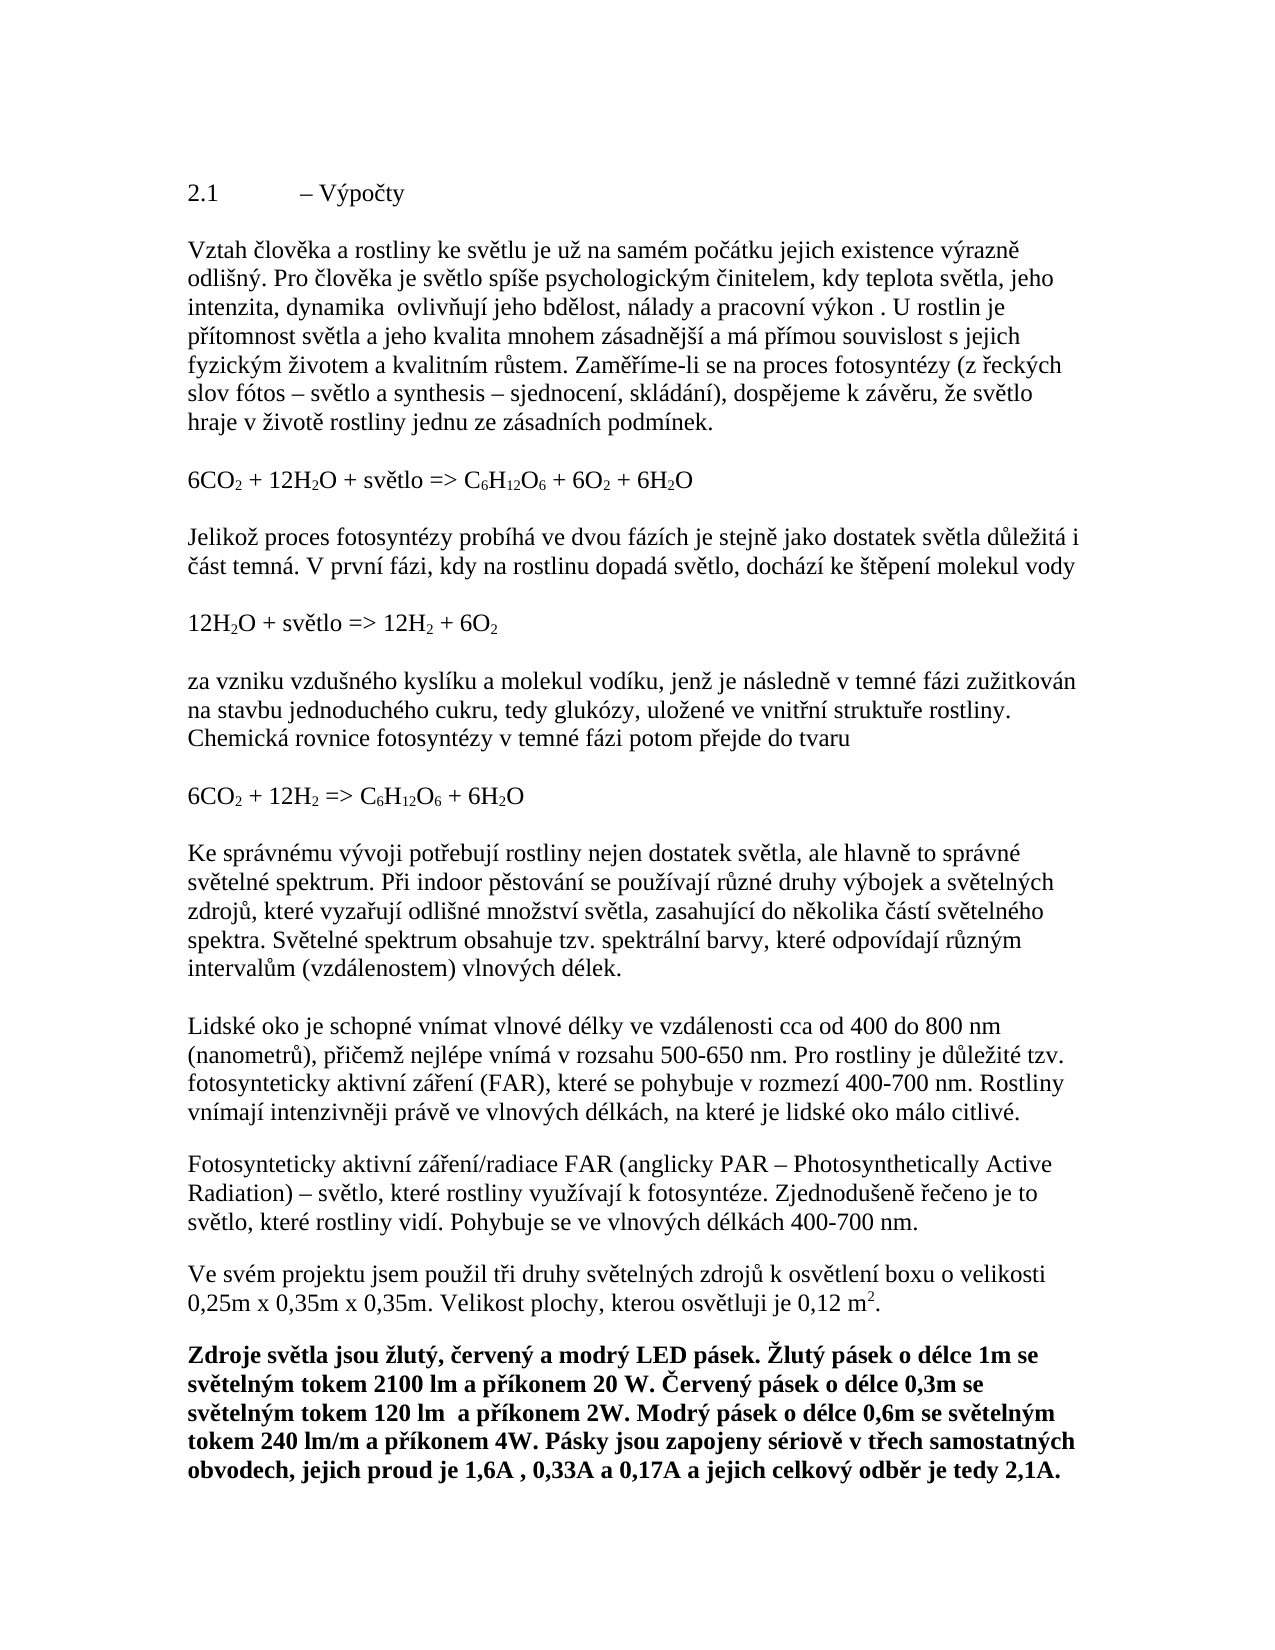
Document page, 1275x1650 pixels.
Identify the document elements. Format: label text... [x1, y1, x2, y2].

text Fotosynteticky aktivní záření/radiace FAR (anglicky PAR – Photosynthetically Active Radiation) – světlo, které rostliny využívají k fotosyntéze. Zjednodušeně řečeno je to světlo, které rostliny vidí. Pohybuje se ve vlnových délkách 400-700 nm. [187, 1149, 1087, 1236]
text 12H2O + světlo => 12H2 + 6O2 [187, 608, 1087, 637]
text Vztah člověka a rostliny ke světlu je už na samém počátku jejich existence výrazně odlišný. Pro člověka je světlo spíše psychologickým činitelem, kdy teplota světla, jeho intenzita, dynamika ovlivňují jeho bdělost, nálady a pracovní výkon . U rostlin je přítomnost světla a jeho kvalita mnohem zásadnější a má přímou souvislost s jejich fyzickým životem a kvalitním růstem. Zaměříme-li se na proces fotosyntézy (z řeckých slov fótos – světlo a synthesis – sjednocení, skládání), dospějeme k závěru, že světlo hraje v životě rostliny jednu ze zásadních podmínek. [187, 235, 1087, 436]
text Ke správnému vývoji potřebují rostliny nejen dostatek světla, ale hlavně to správné světelné spektrum. Při indoor pěstování se používají různé druhy výbojek a světelných zdrojů, které vyzařují odlišné množství světla, zasahující do několika částí světelného spektra. Světelné spektrum obsahuje tzv. spektrální barvy, které odpovídají různým intervalům (vzdálenostem) vlnových délek. [187, 838, 1087, 982]
text Jelikož proces fotosyntézy probíhá ve dvou fázích je stejně jako dostatek světla důležitá i část temná. V první fázi, kdy na rostlinu dopadá světlo, dochází ke štěpení molekul vody [187, 522, 1087, 580]
text 6CO2 + 12H2O + světlo => C6H12O6 + 6O2 + 6H2O [187, 465, 1087, 493]
text Ve svém projektu jsem použil tři druhy světelných zdrojů k osvětlení boxu o velikosti 0,25m x 0,35m x 0,35m. Velikost plochy, kterou osvětluji je 0,12 m2. [187, 1259, 1087, 1317]
list – Výpočty [187, 178, 1087, 207]
text Zdroje světla jsou žlutý, červený a modrý LED pásek. Žlutý pásek o délce 1m se světelným tokem 2100 lm a příkonem 20 W. Červený pásek o délce 0,3m se světelným tokem 120 lm a příkonem 2W. Modrý pásek o délce 0,6m se světelným tokem 240 lm/m a příkonem 4W. Pásky jsou zapojeny sériově v třech samostatných obvodech, jejich proud je 1,6A , 0,33A a 0,17A a jejich celkový odběr je tedy 2,1A. [187, 1340, 1087, 1484]
text Lidské oko je schopné vnímat vlnové délky ve vzdálenosti cca od 400 do 800 nm (nanometrů), přičemž nejlépe vnímá v rozsahu 500-650 nm. Pro rostliny je důležité tzv. fotosynteticky aktivní záření (FAR), které se pohybuje v rozmezí 400-700 nm. Rostliny vnímají intenzivněji právě ve vlnových délkách, na které je lidské oko málo citlivé. [187, 1011, 1087, 1126]
text 6CO2 + 12H2 => C6H12O6 + 6H2O [187, 781, 1087, 810]
text za vzniku vzdušného kyslíku a molekul vodíku, jenž je následně v temné fázi zužitkován na stavbu jednoduchého cukru, tedy glukózy, uložené ve vnitřní struktuře rostliny. Chemická rovnice fotosyntézy v temné fázi potom přejde do tvaru [187, 666, 1087, 752]
